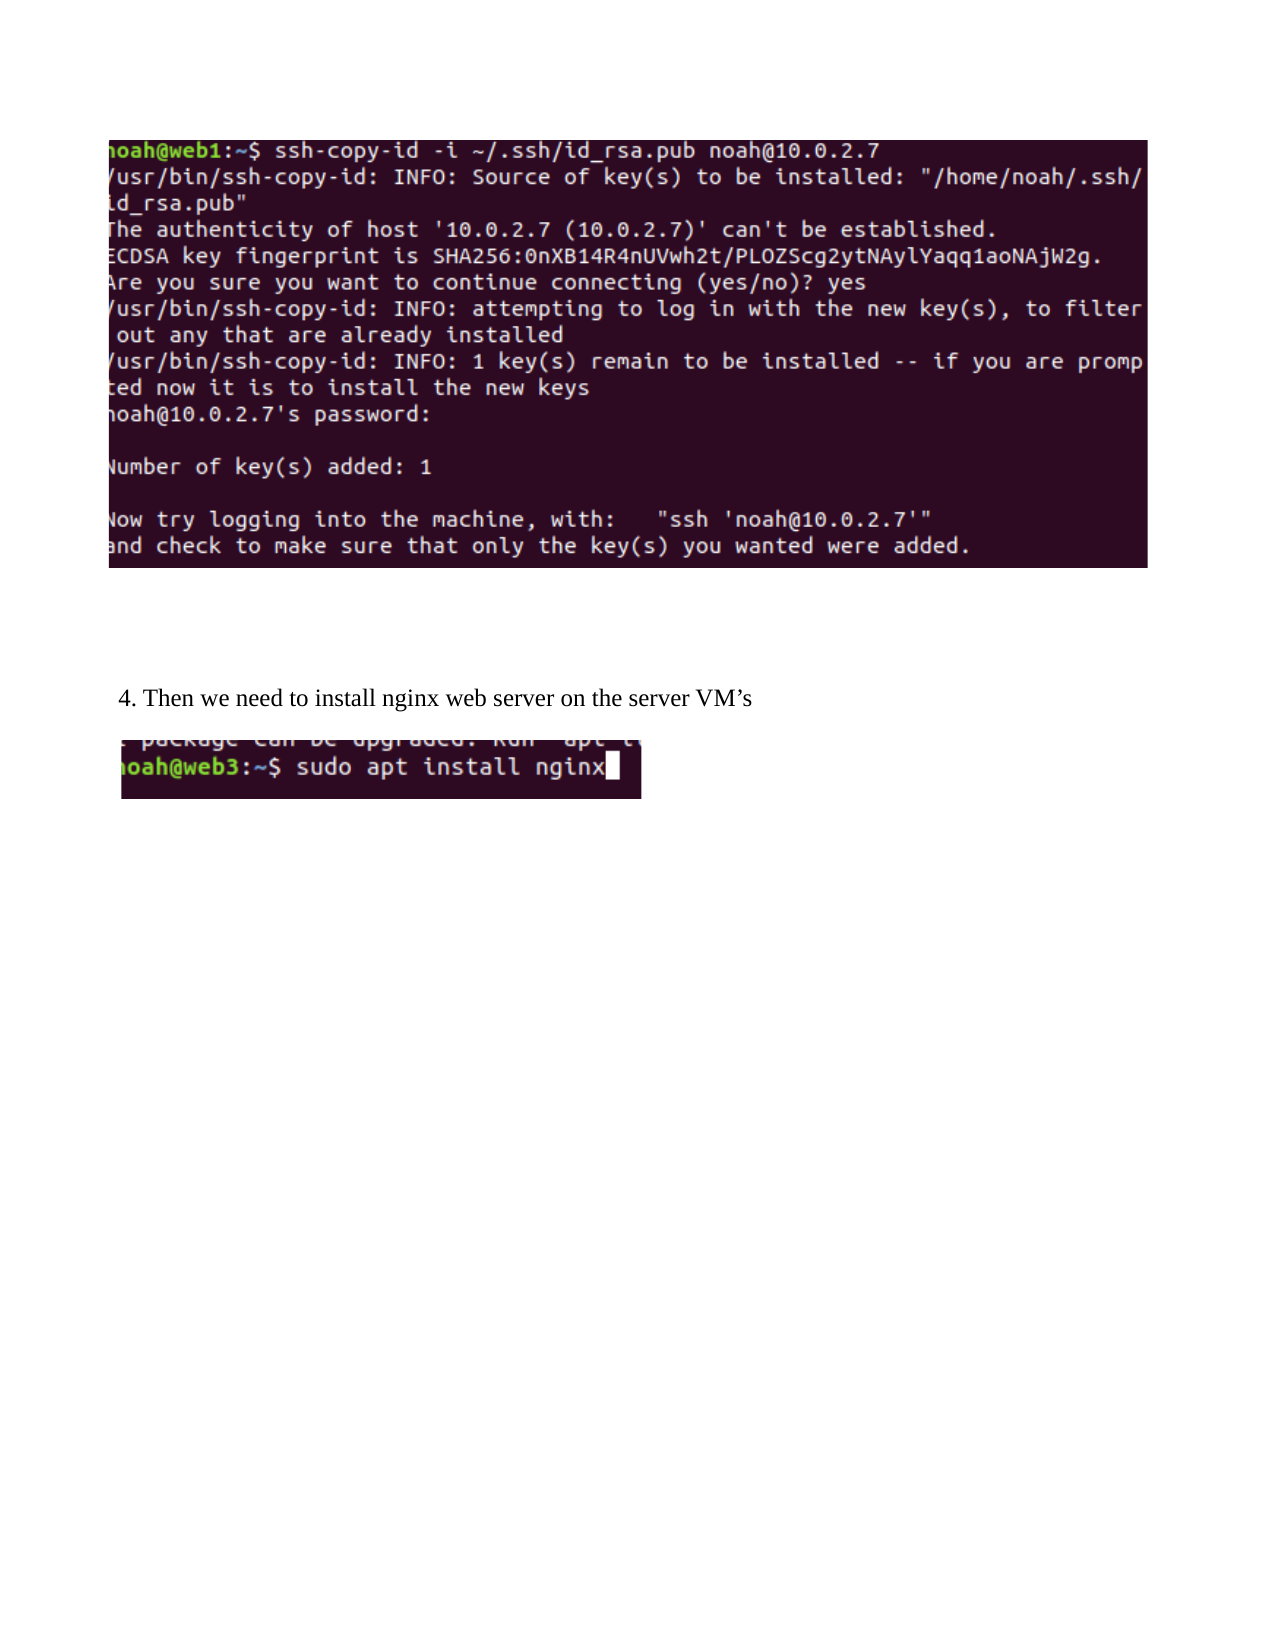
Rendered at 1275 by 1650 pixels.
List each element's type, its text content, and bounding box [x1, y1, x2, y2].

picture [121, 740, 642, 799]
picture [108, 140, 1148, 568]
text 4. Then we need to install nginx web server on the server VM’s [118, 683, 1157, 712]
